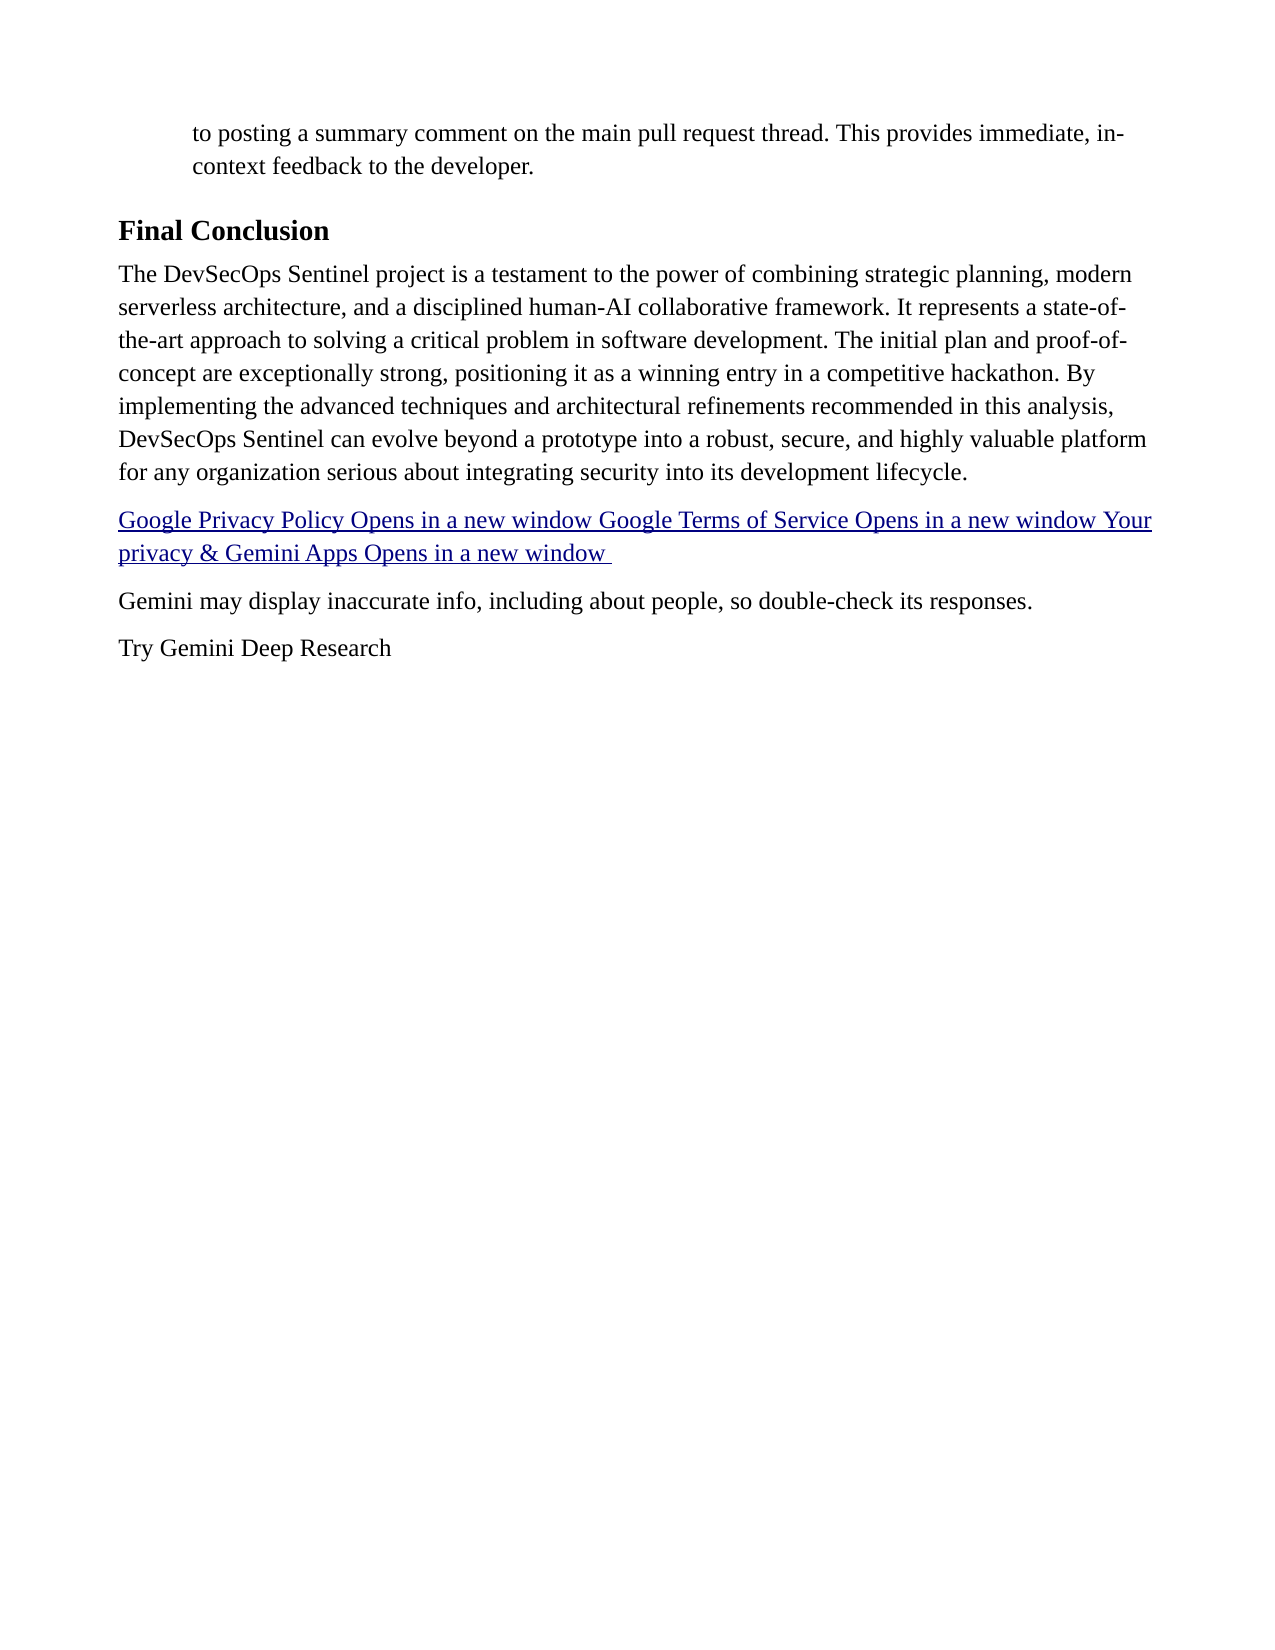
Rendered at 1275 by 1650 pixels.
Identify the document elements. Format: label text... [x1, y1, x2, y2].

list to posting a summary comment on the main pull request thread. This provides immediate, in-context feedback to the developer. [162, 118, 1157, 180]
text The DevSecOps Sentinel project is a testament to the power of combining strategic planning, modern serverless architecture, and a disciplined human-AI collaborative framework. It represents a state-of-the-art approach to solving a critical problem in software development. The initial plan and proof-of-concept are exceptionally strong, positioning it as a winning entry in a competitive hackathon. By implementing the advanced techniques and architectural refinements recommended in this analysis, DevSecOps Sentinel can evolve beyond a prototype into a robust, secure, and highly valuable platform for any organization serious about integrating security into its development lifecycle. [118, 259, 1157, 486]
text Gemini may display inaccurate info, including about people, so double-check its responses. [118, 586, 1157, 614]
text Try Gemini Deep Research [118, 633, 1157, 662]
text Google Privacy Policy Opens in a new window Google Terms of Service Opens in a new window Your privacy & Gemini Apps Opens in a new window [118, 505, 1157, 567]
subtitle Final Conclusion [118, 213, 1157, 247]
